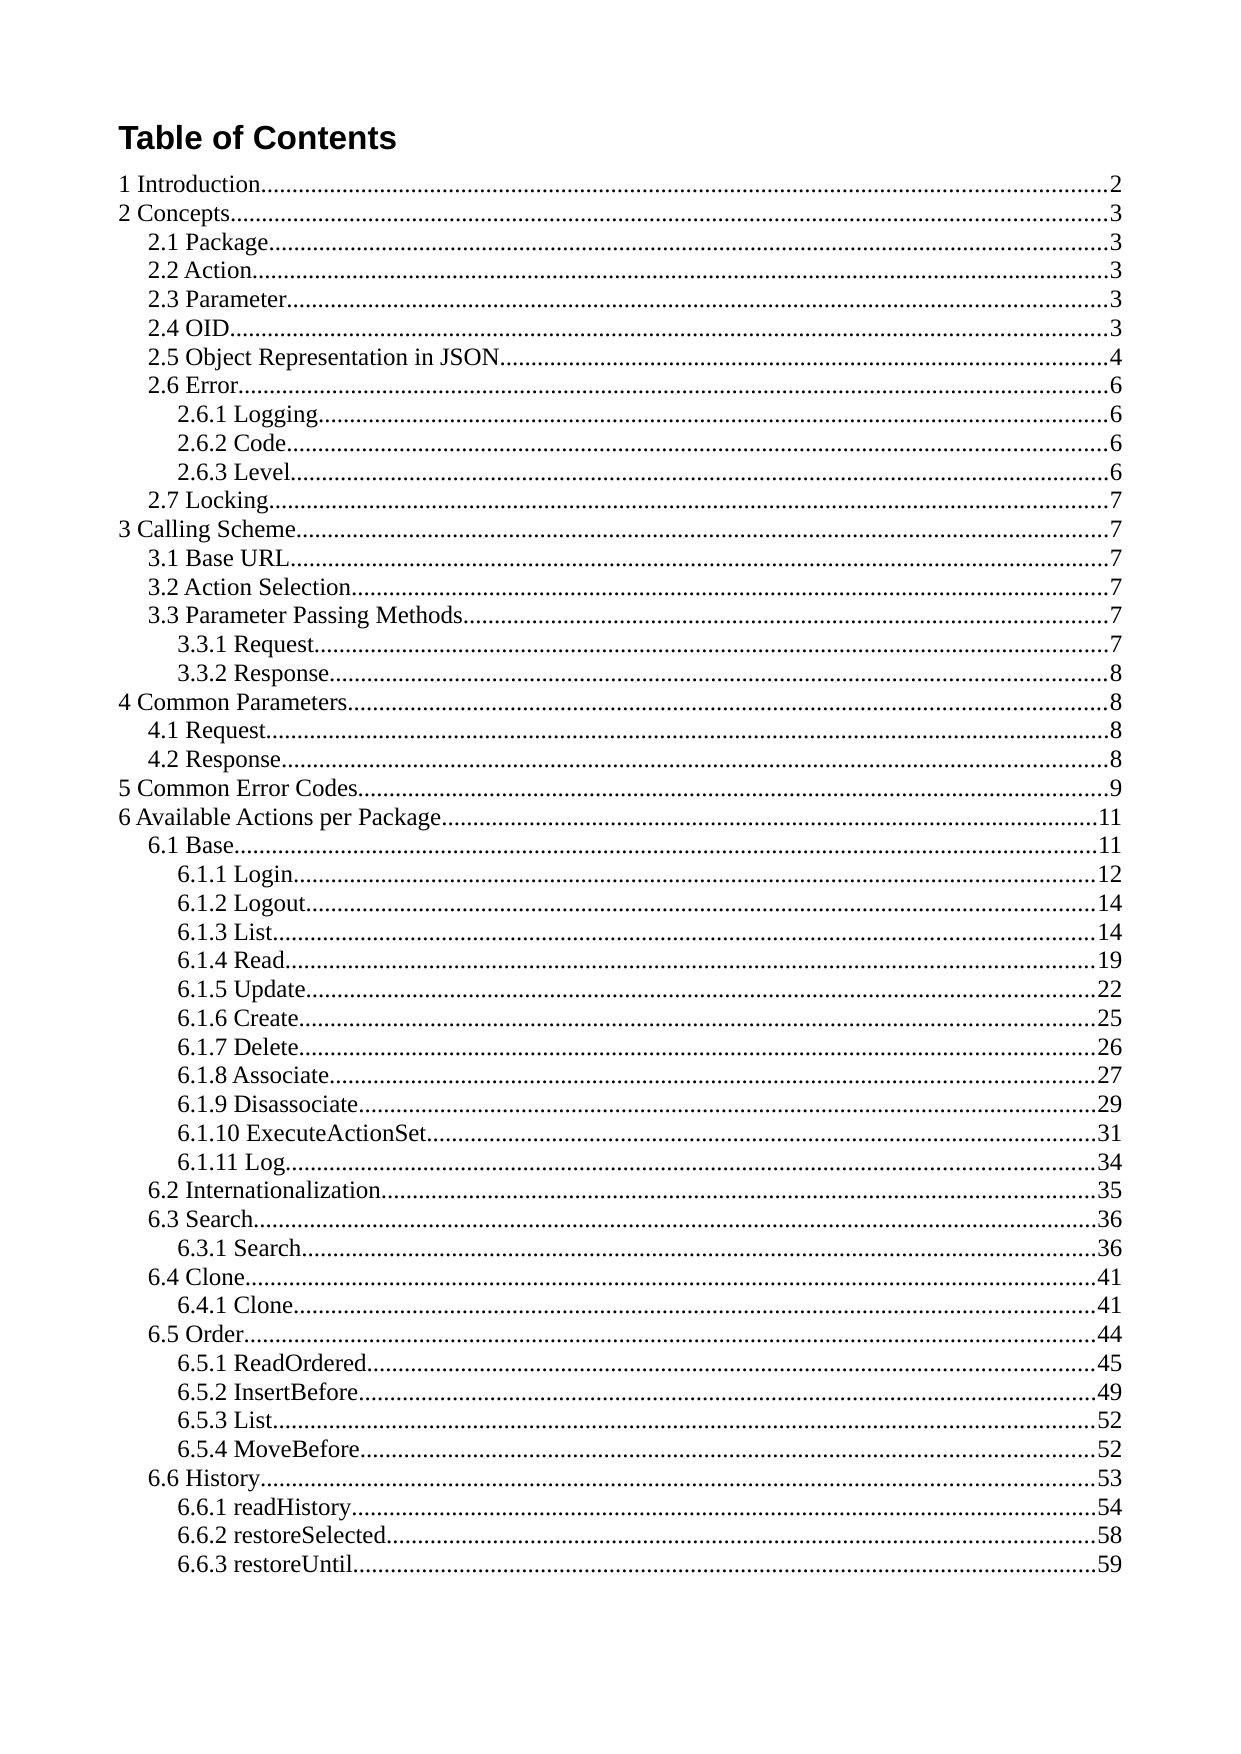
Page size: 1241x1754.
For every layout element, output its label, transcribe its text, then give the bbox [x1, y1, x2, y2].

text 6.1.6 Create 25 [177, 1003, 1122, 1032]
text 6.1.5 Update 22 [177, 974, 1122, 1003]
text 6.1.11 Log 34 [177, 1147, 1122, 1175]
text 6.1.1 Login 12 [177, 859, 1122, 888]
text 6.1.9 Disassociate 29 [177, 1089, 1122, 1118]
text 3.3.2 Response 8 [177, 658, 1122, 687]
text 6.5 Order 44 [148, 1319, 1122, 1348]
text 6.6.2 restoreSelected 58 [177, 1520, 1122, 1549]
text 2.6.2 Code 6 [177, 428, 1122, 457]
text 3.2 Action Selection 7 [148, 572, 1122, 600]
text 6.6.3 restoreUntil 59 [177, 1549, 1122, 1578]
text 6.1.8 Associate 27 [177, 1060, 1122, 1089]
text 6.3.1 Search 36 [177, 1233, 1122, 1262]
text 3 Calling Scheme 7 [118, 514, 1122, 543]
text 6.4.1 Clone 41 [177, 1290, 1122, 1319]
text 6.3 Search 36 [148, 1204, 1122, 1233]
text 3.3.1 Request 7 [177, 629, 1122, 658]
text 6.6 History 53 [148, 1463, 1122, 1492]
text 2.6 Error 6 [148, 370, 1122, 399]
subtitle Table of Contents [118, 118, 1122, 157]
text 6.1.4 Read 19 [177, 945, 1122, 974]
text 6.1.10 ExecuteActionSet 31 [177, 1118, 1122, 1147]
text 5 Common Error Codes 9 [118, 773, 1122, 802]
text 6.1 Base 11 [148, 830, 1122, 859]
text 4.2 Response 8 [148, 744, 1122, 773]
text 2 Concepts 3 [118, 198, 1122, 227]
text 6.6.1 readHistory 54 [177, 1492, 1122, 1520]
text 2.1 Package 3 [148, 227, 1122, 255]
text 2.5 Object Representation in JSON 4 [148, 342, 1122, 370]
text 6.5.1 ReadOrdered 45 [177, 1348, 1122, 1377]
text 2.3 Parameter 3 [148, 284, 1122, 313]
text 6.5.2 InsertBefore 49 [177, 1377, 1122, 1405]
text 2.4 OID 3 [148, 313, 1122, 342]
text 2.7 Locking 7 [148, 485, 1122, 514]
text 6.4 Clone 41 [148, 1262, 1122, 1290]
text 6.5.4 MoveBefore 52 [177, 1434, 1122, 1463]
text 3.1 Base URL 7 [148, 543, 1122, 572]
text 4 Common Parameters 8 [118, 687, 1122, 715]
text 6 Available Actions per Package 11 [118, 802, 1122, 830]
text 6.5.3 List 52 [177, 1405, 1122, 1434]
text 6.1.7 Delete 26 [177, 1032, 1122, 1060]
text 1 Introduction 2 [118, 169, 1122, 198]
text 2.6.3 Level 6 [177, 457, 1122, 485]
text 6.1.2 Logout 14 [177, 888, 1122, 917]
text 2.6.1 Logging 6 [177, 399, 1122, 428]
text 6.1.3 List 14 [177, 917, 1122, 945]
text 4.1 Request 8 [148, 715, 1122, 744]
text 3.3 Parameter Passing Methods 7 [148, 600, 1122, 629]
text 2.2 Action 3 [148, 255, 1122, 284]
text 6.2 Internationalization 35 [148, 1175, 1122, 1204]
